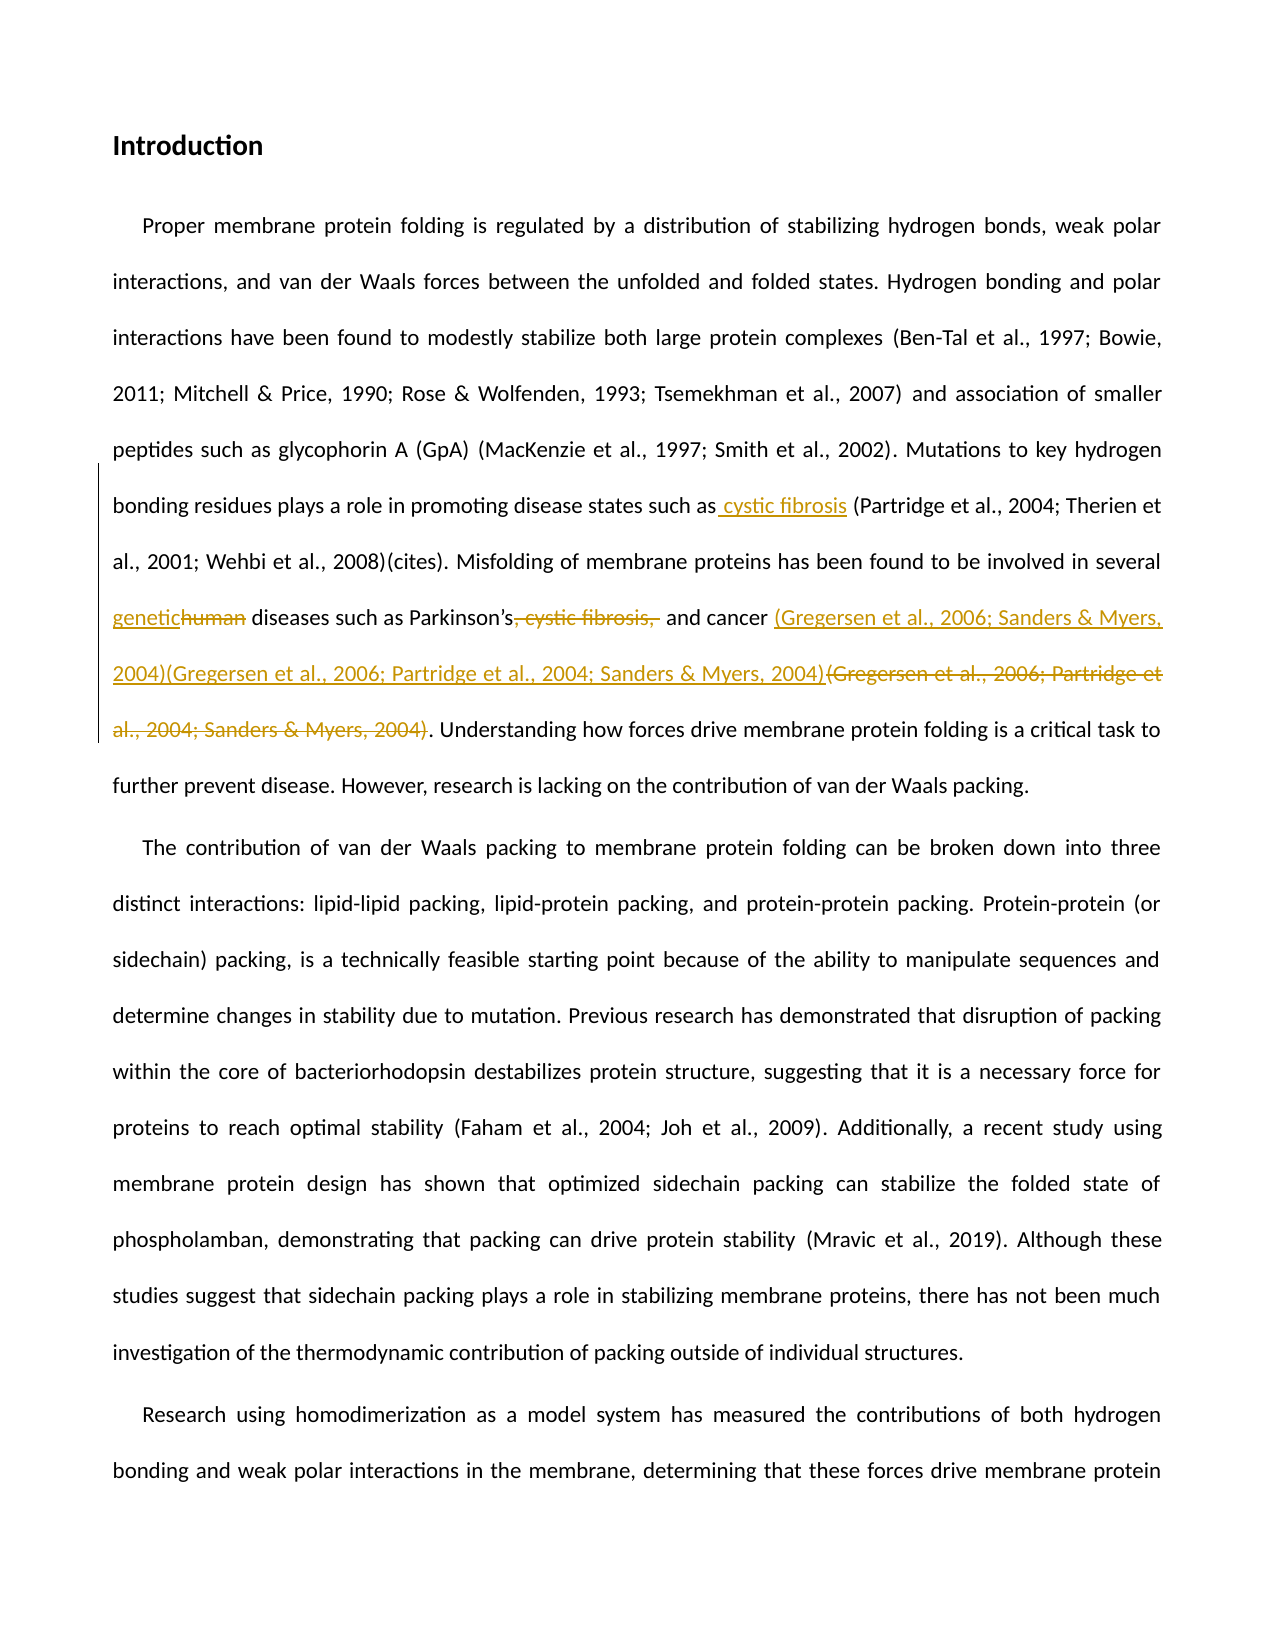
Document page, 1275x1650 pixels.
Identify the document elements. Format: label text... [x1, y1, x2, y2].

text The contribution of van der Waals packing to membrane protein folding can be broken down into three distinct interactions: lipid-lipid packing, lipid-protein packing, and protein-protein packing. Protein-protein (or sidechain) packing, is a technically feasible starting point because of the ability to manipulate sequences and determine changes in stability due to mutation. Previous research has demonstrated that disruption of packing within the core of bacteriorhodopsin destabilizes protein structure, suggesting that it is a necessary force for proteins to reach optimal stability (Faham et al., 2004; Joh et al., 2009). Additionally, a recent study using membrane protein design has shown that optimized sidechain packing can stabilize the folded state of phospholamban, demonstrating that packing can drive protein stability (Mravic et al., 2019). Although these studies suggest that sidechain packing plays a role in stabilizing membrane proteins, there has not been much investigation of the thermodynamic contribution of packing outside of individual structures. [112, 833, 1162, 1366]
text Proper membrane protein folding is regulated by a distribution of stabilizing hydrogen bonds, weak polar interactions, and van der Waals forces between the unfolded and folded states. Hydrogen bonding and polar interactions have been found to modestly stabilize both large protein complexes (Ben-Tal et al., 1997; Bowie, 2011; Mitchell & Price, 1990; Rose & Wolfenden, 1993; Tsemekhman et al., 2007) and association of smaller peptides such as glycophorin A (GpA) (MacKenzie et al., 1997; Smith et al., 2002). Mutations to key hydrogen bonding residues plays a role in promoting disease states such as cystic fibrosis (Partridge et al., 2004; Therien et al., 2001; Wehbi et al., 2008)(cites). Misfolding of membrane proteins has been found to be involved in several genetic diseases such as Parkinson’s and cancer (Gregersen et al., 2006; Sanders & Myers, 2004)(Gregersen et al., 2006; Partridge et al., 2004; Sanders & Myers, 2004). Understanding how forces drive membrane protein folding is a critical task to further prevent disease. However, research is lacking on the contribution of van der Waals packing. [112, 211, 1162, 799]
text Research using homodimerization as a model system has measured the contributions of both hydrogen bonding and weak polar interactions in the membrane, determining that these forces drive membrane protein [112, 1400, 1162, 1484]
subtitle Introduction [112, 127, 1162, 163]
